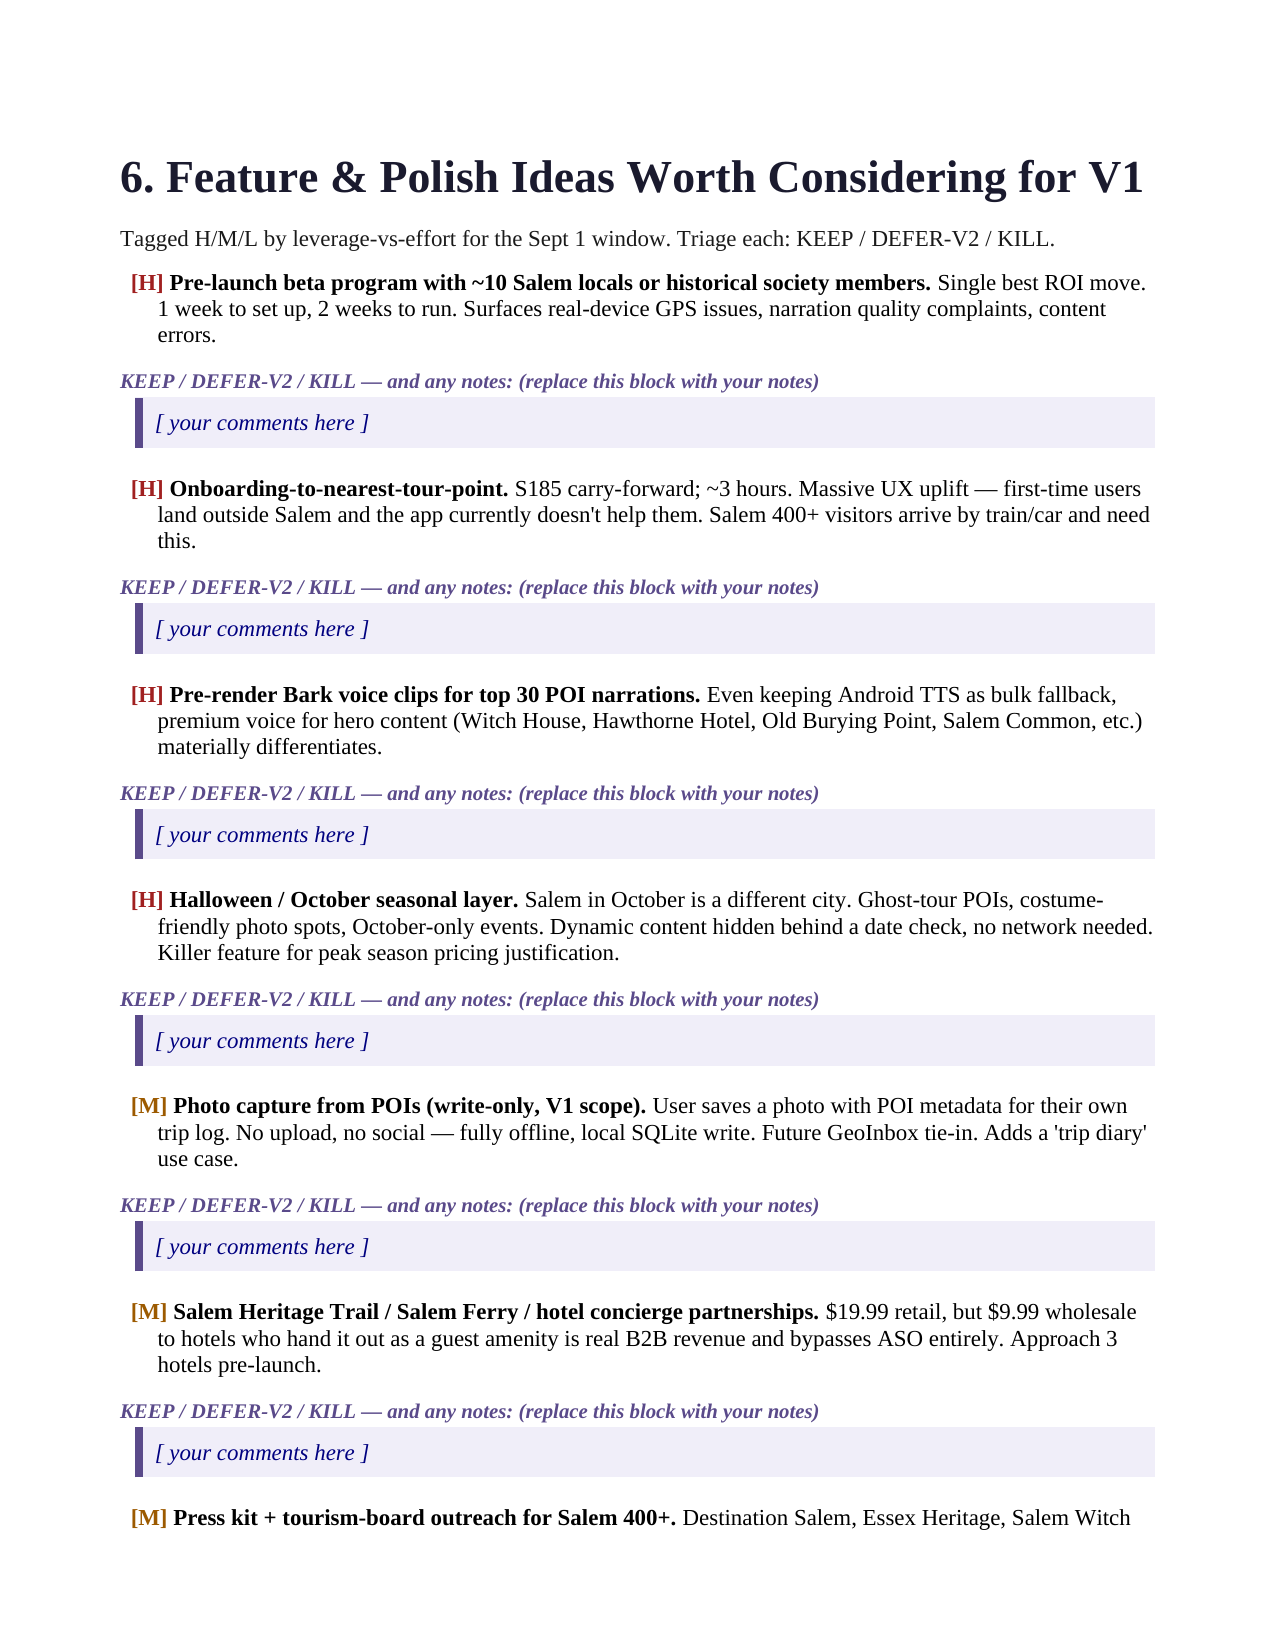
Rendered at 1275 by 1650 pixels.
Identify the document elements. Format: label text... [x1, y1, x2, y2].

text KEEP / DEFER-V2 / KILL — and any notes: (replace this block with your notes) [120, 987, 1155, 1011]
text [ your comments here ] [143, 1221, 1155, 1271]
text [ your comments here ] [143, 1015, 1155, 1066]
text [M] Photo capture from POIs (write-only, V1 scope). User saves a photo with POI metadata for their own trip log. No upload, no social — fully offline, local SQLite write. Future GeoInbox tie-in. Adds a 'trip diary' use case. [131, 1092, 1155, 1172]
text [H] Onboarding-to-nearest-tour-point. S185 carry-forward; ~3 hours. Massive UX uplift — first-time users land outside Salem and the app currently doesn't help them. Salem 400+ visitors arrive by train/car and need this. [131, 475, 1155, 554]
text KEEP / DEFER-V2 / KILL — and any notes: (replace this block with your notes) [120, 1193, 1155, 1217]
text [H] Pre-render Bark voice clips for top 30 POI narrations. Even keeping Android TTS as bulk fallback, premium voice for hero content (Witch House, Hawthorne Hotel, Old Burying Point, Salem Common, etc.) materially differentiates. [131, 681, 1155, 760]
text [ your comments here ] [143, 1427, 1155, 1477]
text [H] Pre-launch beta program with ~10 Salem locals or historical society members. Single best ROI move. 1 week to set up, 2 weeks to run. Surfaces real-device GPS issues, narration quality complaints, content errors. [131, 269, 1155, 348]
text KEEP / DEFER-V2 / KILL — and any notes: (replace this block with your notes) [120, 1398, 1155, 1423]
text [H] Halloween / October seasonal layer. Salem in October is a different city. Ghost-tour POIs, costume-friendly photo spots, October-only events. Dynamic content hidden behind a date check, no network needed. Killer feature for peak season pricing justification. [131, 887, 1155, 966]
text [ your comments here ] [135, 397, 1155, 448]
text Tagged H/M/L by leverage-vs-effort for the Sept 1 window. Triage each: KEEP / DEFER-V2 / KILL. [120, 225, 1155, 252]
text [M] Press kit + tourism-board outreach for Salem 400+. Destination Salem, Essex Heritage, Salem Witch [131, 1504, 1155, 1531]
text [ your comments here ] [143, 809, 1155, 859]
text KEEP / DEFER-V2 / KILL — and any notes: (replace this block with your notes) [120, 369, 1155, 393]
text KEEP / DEFER-V2 / KILL — and any notes: (replace this block with your notes) [120, 781, 1155, 805]
text [ your comments here ] [143, 603, 1155, 654]
text KEEP / DEFER-V2 / KILL — and any notes: (replace this block with your notes) [120, 575, 1155, 599]
text [M] Salem Heritage Trail / Salem Ferry / hotel concierge partnerships. $19.99 retail, but $9.99 wholesale to hotels who hand it out as a guest amenity is real B2B revenue and bypasses ASO entirely. Approach 3 hotels pre-launch. [131, 1298, 1155, 1377]
subtitle 6. Feature & Polish Ideas Worth Considering for V1 [120, 150, 1155, 203]
